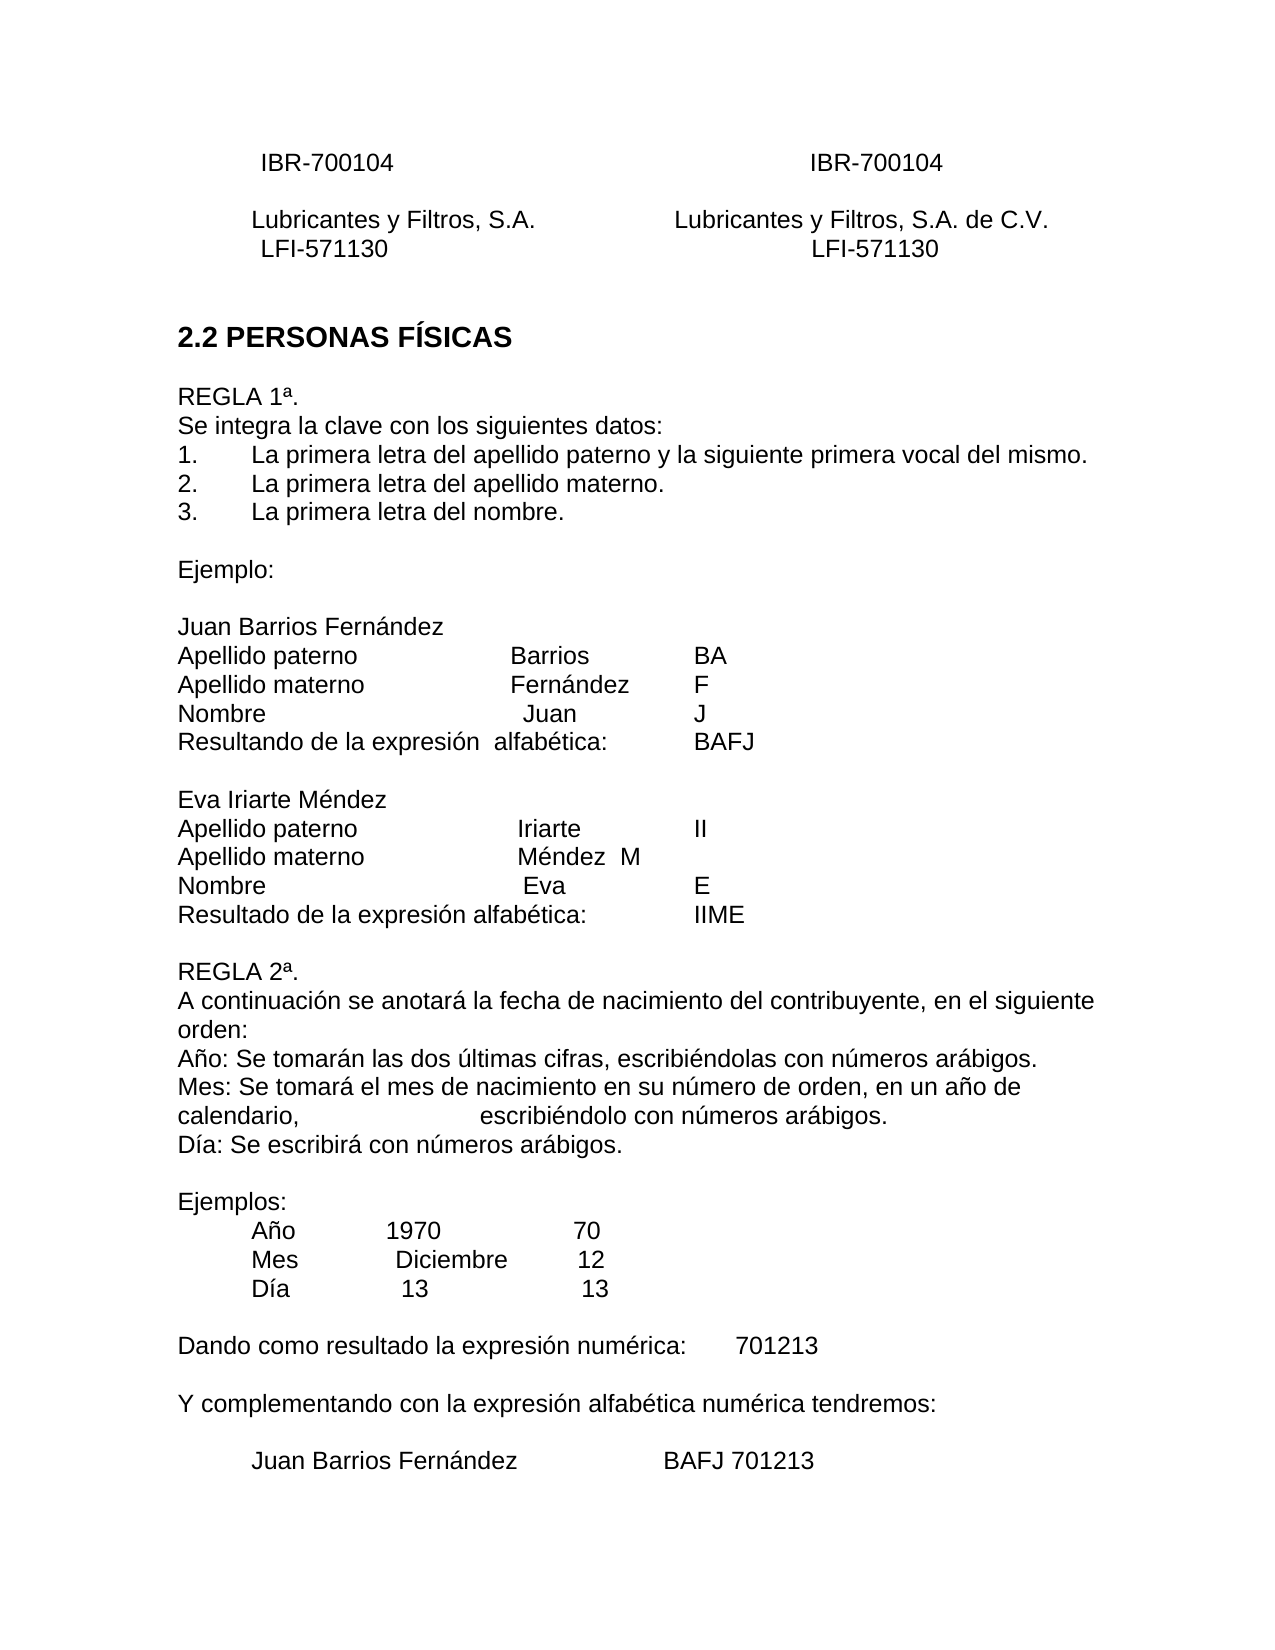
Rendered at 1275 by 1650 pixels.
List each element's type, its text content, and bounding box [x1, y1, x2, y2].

text Dando como resultado la expresión numérica: 701213 [177, 1331, 1098, 1360]
text A continuación se anotará la fecha de nacimiento del contribuyente, en el siguiente orden: [177, 986, 1098, 1044]
text Año: Se tomarán las dos últimas cifras, escribiéndolas con números arábigos. [177, 1044, 1098, 1072]
text REGLA 1ª. [177, 382, 1098, 411]
text REGLA 2ª. [177, 957, 1098, 986]
text 1. La primera letra del apellido paterno y la siguiente primera vocal del mismo. [177, 440, 1098, 469]
text Ejemplos: [177, 1187, 1098, 1216]
text Resultando de la expresión alfabética: BAFJ [177, 727, 1098, 756]
text Lubricantes y Filtros, S.A. Lubricantes y Filtros, S.A. de C.V. [177, 205, 1098, 234]
text 3. La primera letra del nombre. [177, 497, 1098, 526]
text Se integra la clave con los siguientes datos: [177, 411, 1098, 440]
text Apellido materno Méndez M [177, 842, 1098, 871]
text Y complementando con la expresión alfabética numérica tendremos: [177, 1389, 1098, 1417]
text LFI-571130 LFI-571130 [177, 234, 1098, 263]
text Apellido paterno Iriarte II [177, 814, 1098, 842]
text Mes Diciembre 12 [177, 1245, 1098, 1274]
text Apellido paterno Barrios BA [177, 641, 1098, 670]
text Nombre Juan J [177, 699, 1098, 727]
text Resultado de la expresión alfabética: IIME [177, 900, 1098, 929]
text Juan Barrios Fernández BAFJ 701213 [177, 1446, 1098, 1475]
text Mes: Se tomará el mes de nacimiento en su número de orden, en un año de calendario, escribiéndolo con números arábigos. [177, 1072, 1098, 1130]
text Apellido materno Fernández F [177, 670, 1098, 699]
text 2.2 PERSONAS FÍSICAS [177, 320, 1098, 354]
text 2. La primera letra del apellido materno. [177, 469, 1098, 497]
text Año 1970 70 [177, 1216, 1098, 1245]
text Día: Se escribirá con números arábigos. [177, 1130, 1098, 1159]
text Eva Iriarte Méndez [177, 785, 1098, 814]
text Nombre Eva E [177, 871, 1098, 900]
text Día 13 13 [177, 1274, 1098, 1302]
text IBR-700104 IBR-700104 [177, 148, 1098, 176]
text Ejemplo: [177, 555, 1098, 584]
text Juan Barrios Fernández [177, 612, 1098, 641]
